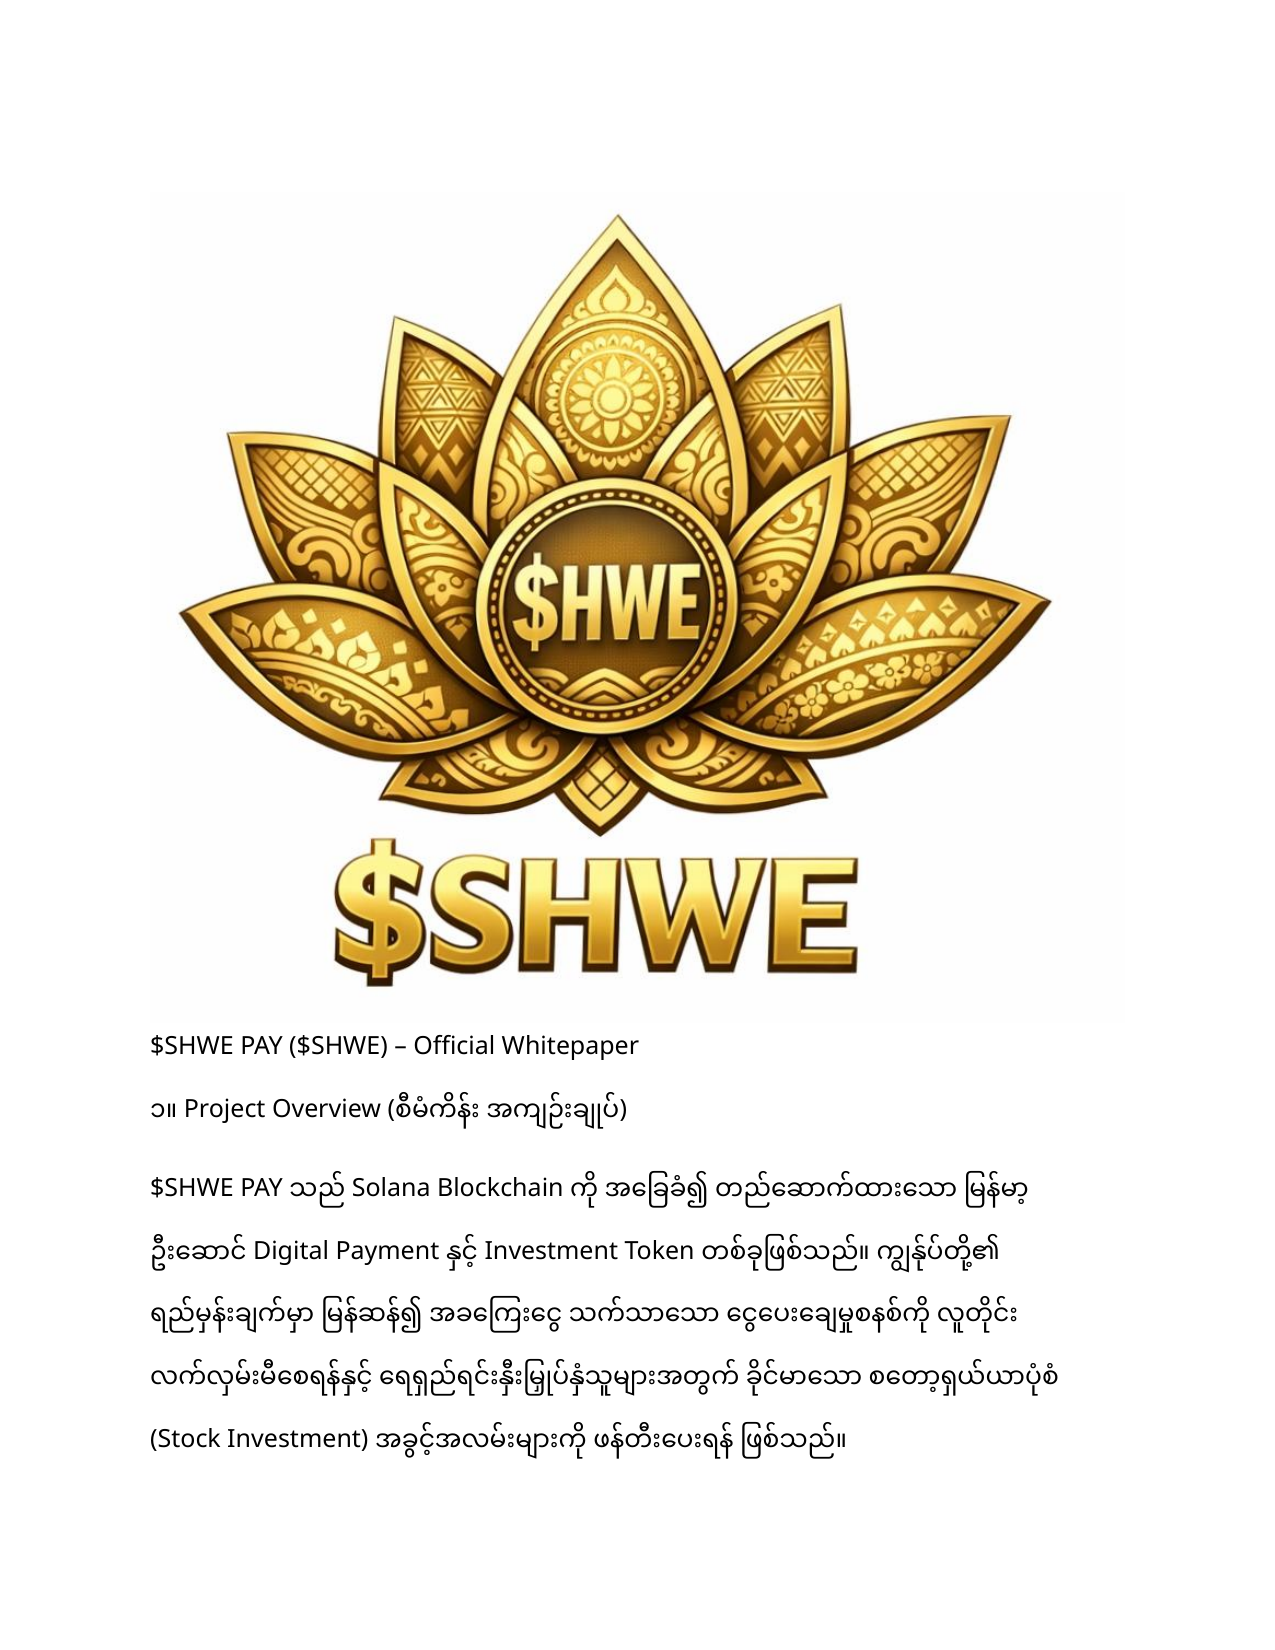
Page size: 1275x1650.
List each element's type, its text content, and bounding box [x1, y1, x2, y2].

text ၁။ Project Overview (စီမံကိန်း အကျဉ်းချုပ်) [150, 1084, 1125, 1138]
text $SHWE PAY သည် Solana Blockchain ကို အခြေခံ၍ တည်ဆောက်ထားသော မြန်မာ့ဦးဆောင် Digital Payment နှင့် Investment Token တစ်ခုဖြစ်သည်။ ကျွန်ုပ်တို့၏ ရည်မှန်းချက်မှာ မြန်ဆန်၍ အခကြေးငွေ သက်သာသော ငွေပေးချေမှုစနစ်ကို လူတိုင်း လက်လှမ်းမီစေရန်နှင့် ရေရှည်ရင်းနှီးမြှုပ်နှံသူများအတွက် ခိုင်မာသော စတော့ရှယ်ယာပုံစံ (Stock Investment) အခွင့်အလမ်းများကို ဖန်တီးပေးရန် ဖြစ်သည်။ [150, 1163, 1125, 1469]
text $SHWE PAY ($SHWE) – Official Whitepaper [150, 1023, 1125, 1062]
